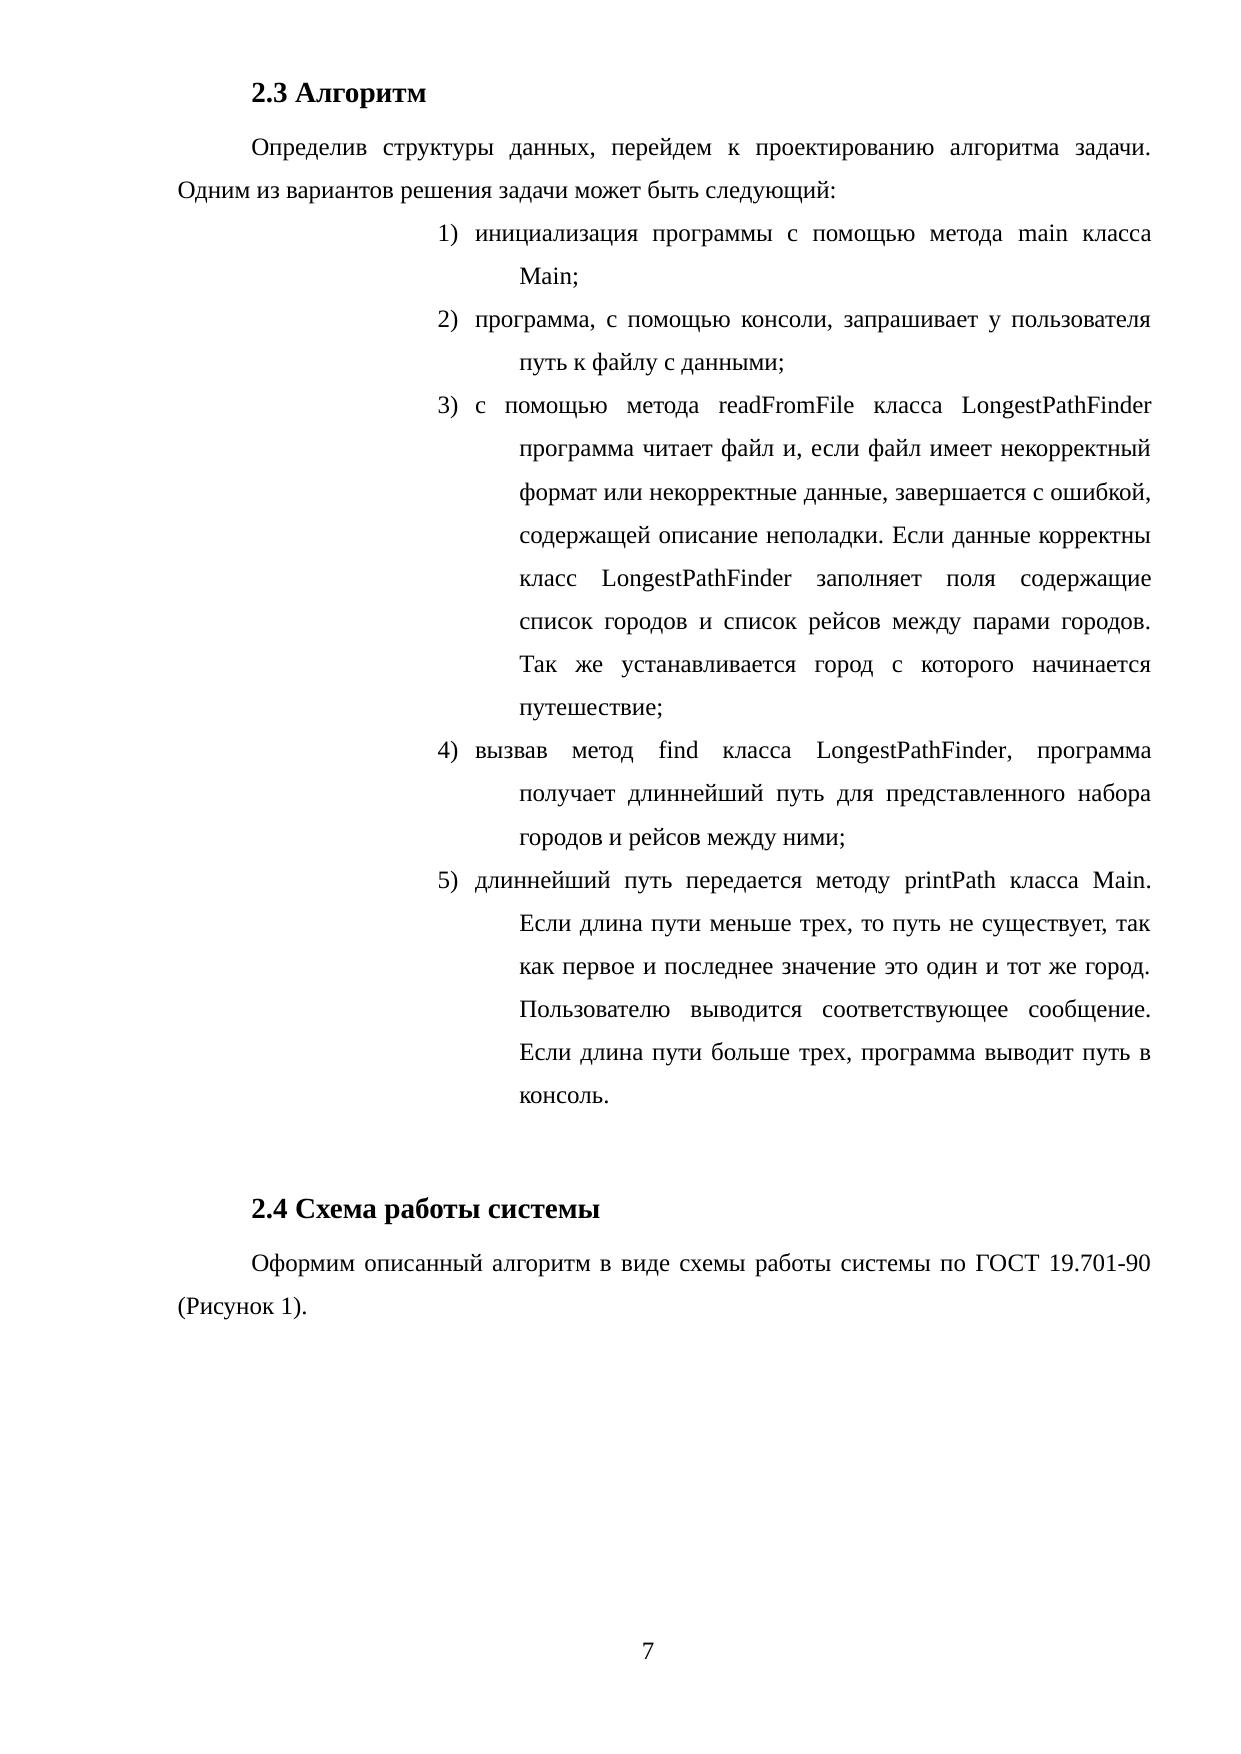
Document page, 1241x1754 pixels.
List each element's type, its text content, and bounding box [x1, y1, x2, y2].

subtitle 2.4 Схема работы системы [177, 1192, 1152, 1225]
list с помощью метода readFromFile класса LongestPathFinder программа читает файл и, если файл имеет некорректный формат или некорректные данные, завершается с ошибкой, содержащей описание неполадки. Если данные корректны класс LongestPathFinder заполняет поля содержащие список городов и список рейсов между парами городов. Так же устанавливается город с которого начинается путешествие; [437, 390, 1152, 721]
list вызвав метод find класса LongestPathFinder, программа получает длиннейший путь для представленного набора городов и рейсов между ними; [437, 735, 1152, 850]
text Определив структуры данных, перейдем к проектированию алгоритма задачи. Одним из вариантов решения задачи может быть следующий: [177, 132, 1152, 203]
subtitle 2.3 Алгоритм [177, 75, 1152, 108]
list длиннейший путь передается методу printPath класса Main. Если длина пути меньше трех, то путь не существует, так как первое и последнее значение это один и тот же город. Пользователю выводится соответствующее сообщение. Если длина пути больше трех, программа выводит путь в консоль. [437, 865, 1152, 1109]
list инициализация программы с помощью метода main класса Main; [437, 218, 1152, 290]
list программа, с помощью консоли, запрашивает у пользователя путь к файлу с данными; [437, 304, 1152, 376]
text Оформим описанный алгоритм в виде схемы работы системы по ГОСТ 19.701-90 (Рисунок 1). [177, 1248, 1152, 1320]
